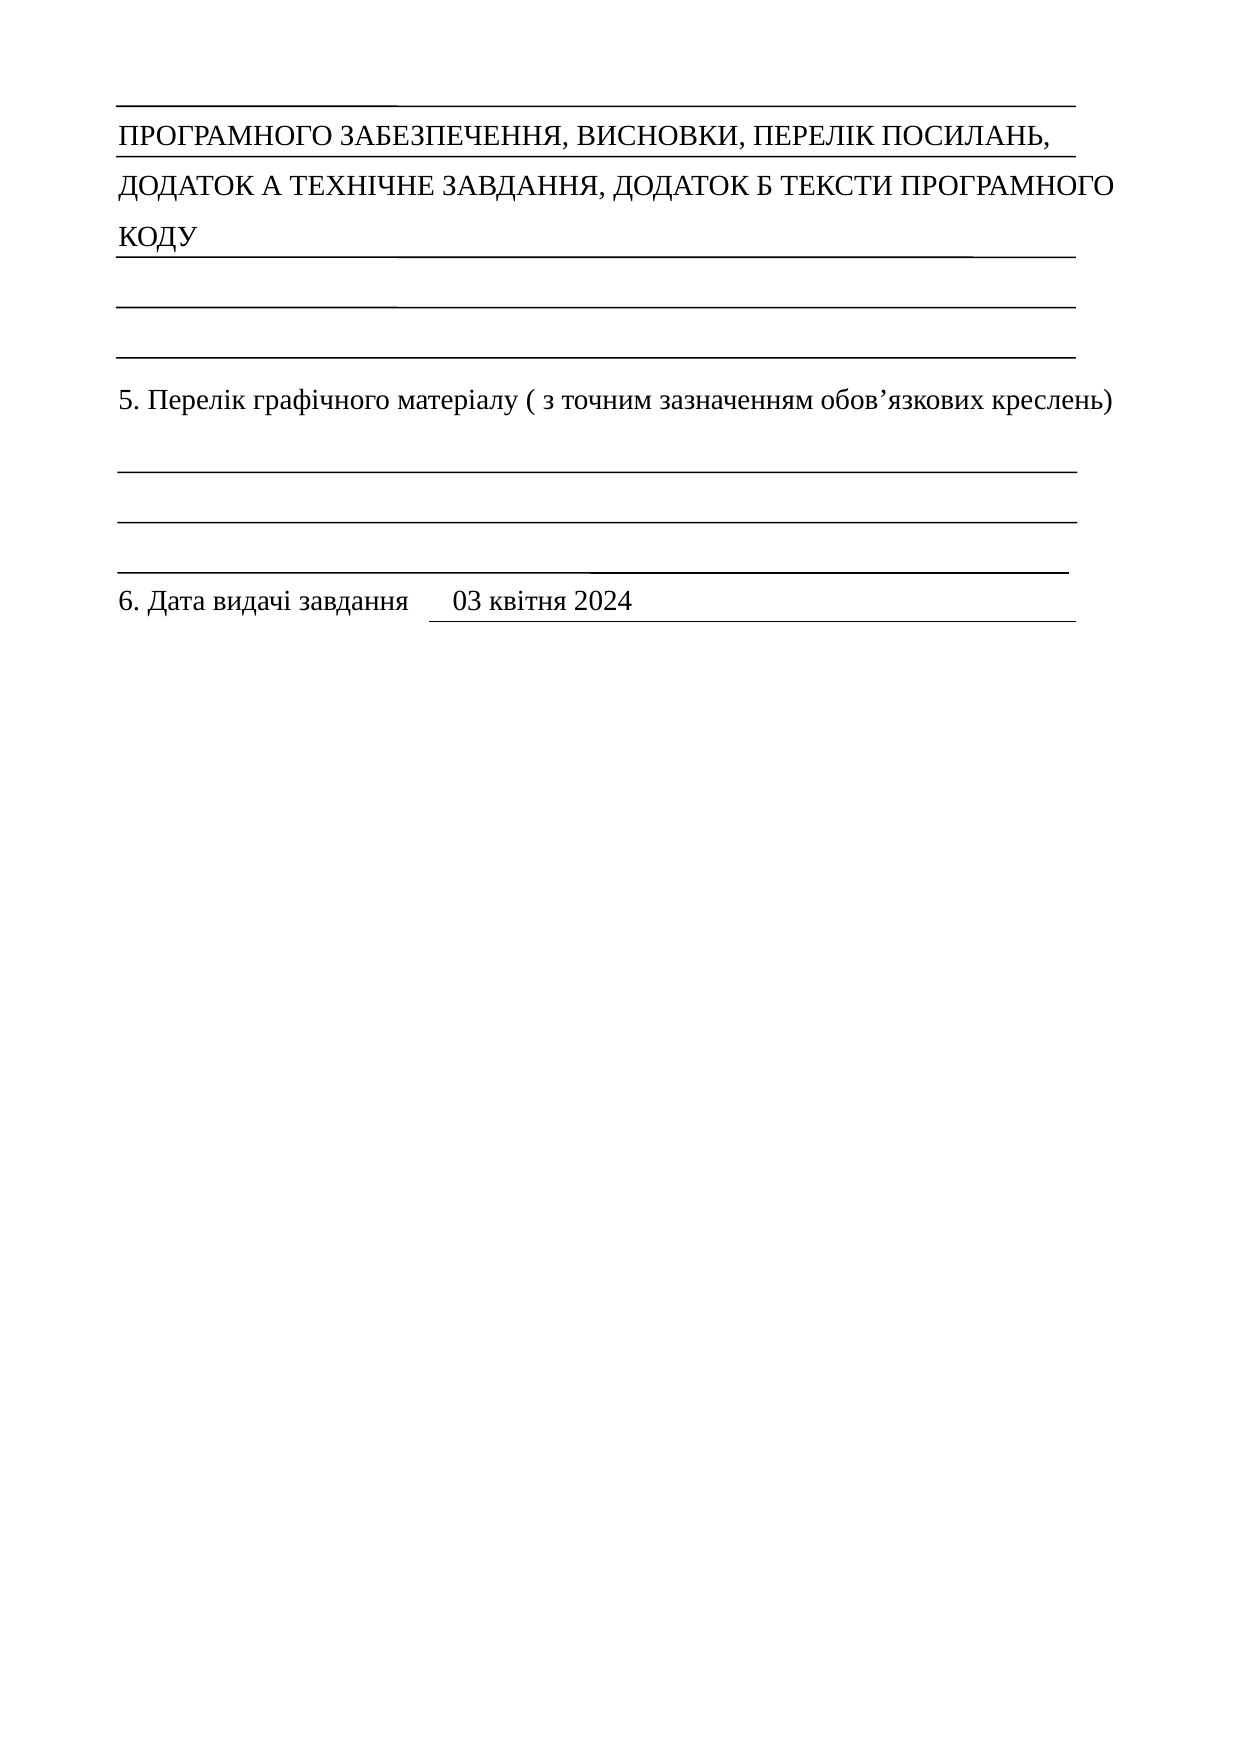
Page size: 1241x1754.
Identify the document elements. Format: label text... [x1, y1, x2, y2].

text ДОДАТОК А ТЕХНІЧНЕ ЗАВДАННЯ, ДОДАТОК Б ТЕКСТИ ПРОГРАМНОГО [118, 168, 1122, 202]
text КОДУ [118, 219, 1122, 252]
text 6. Дата видачі завдання 03 квітня 2024 [118, 583, 1122, 617]
text 5. Перелік графічного матеріалу ( з точним зазначенням обов’язкових креслень) [118, 382, 1122, 416]
text ПРОГРАМНОГО ЗАБЕЗПЕЧЕННЯ, ВИСНОВКИ, ПЕРЕЛІК ПОСИЛАНЬ, [118, 118, 1122, 152]
